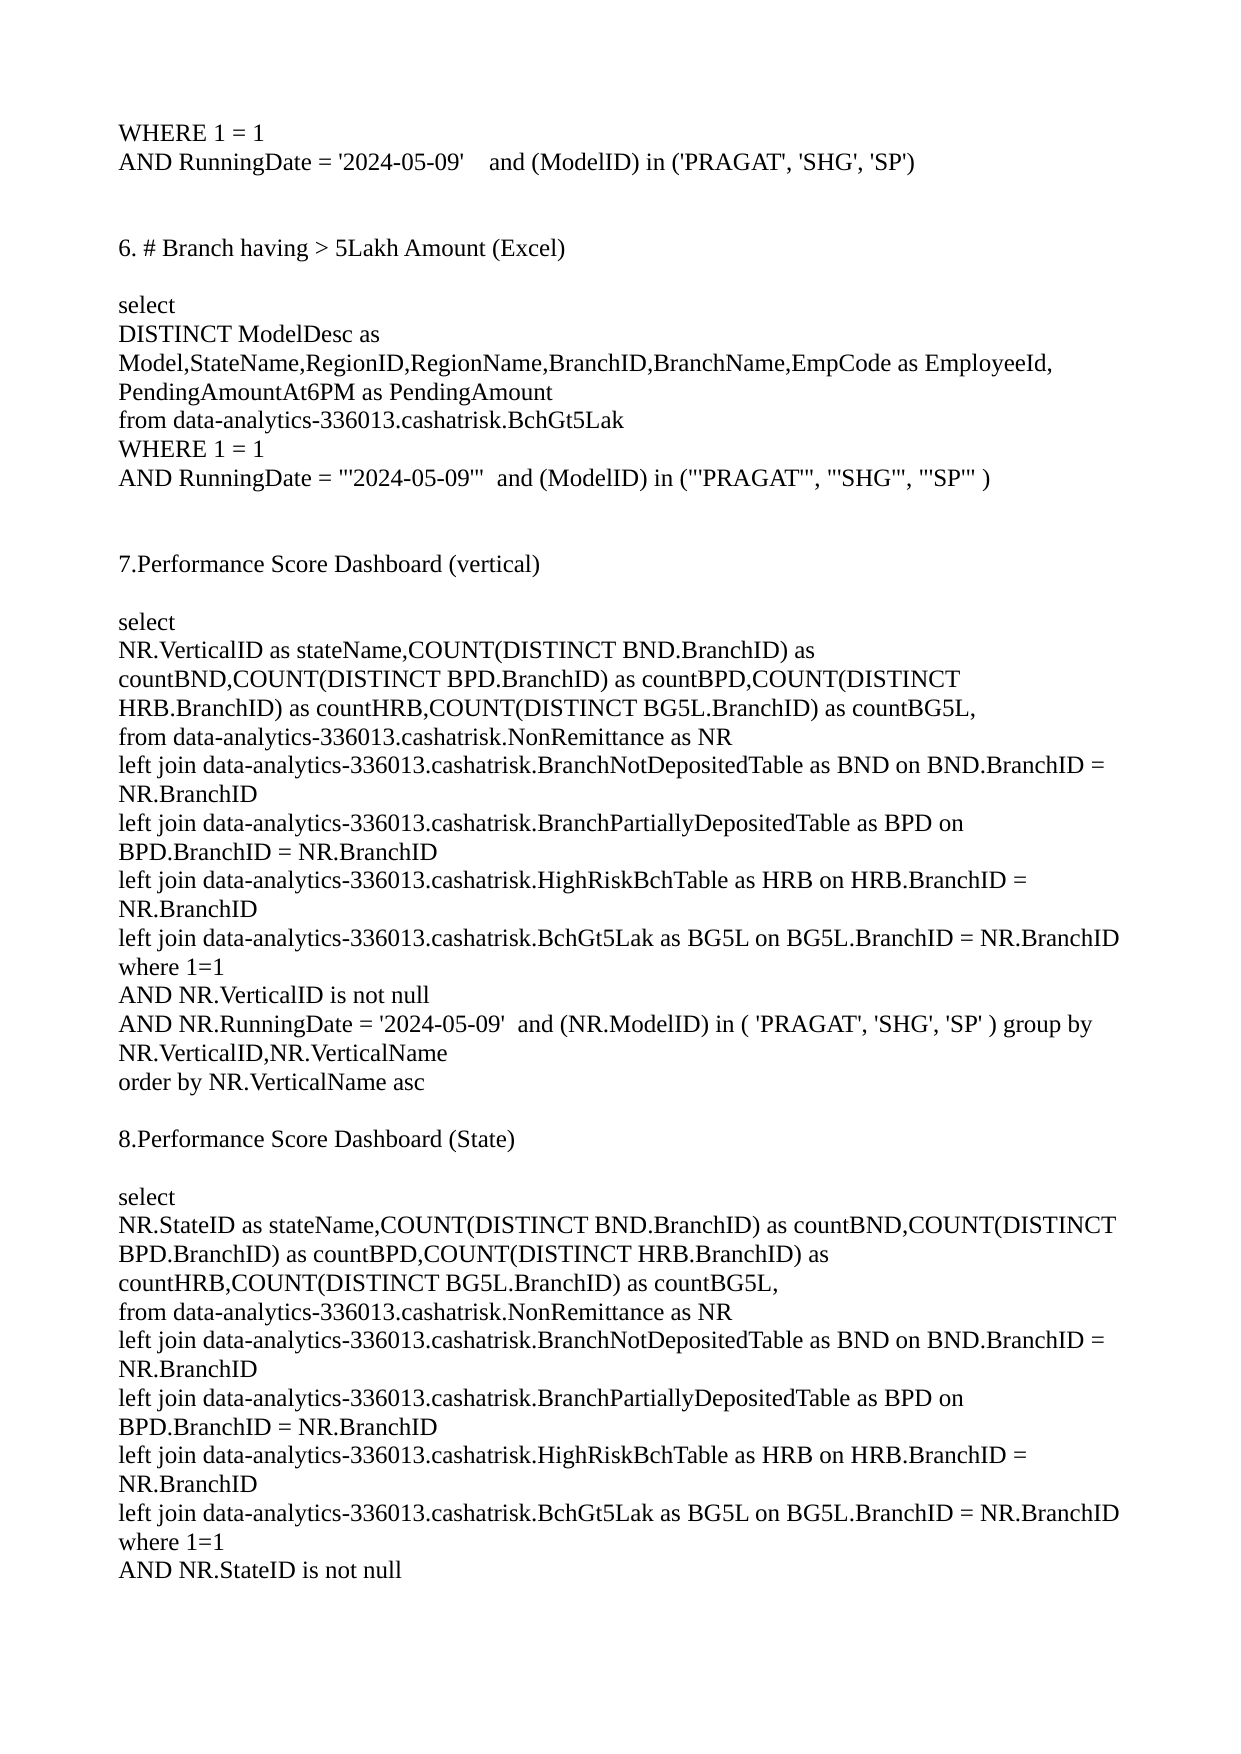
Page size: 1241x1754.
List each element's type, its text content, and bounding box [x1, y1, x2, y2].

text AND RunningDate = "'2024-05-09'" and (ModelID) in ("'PRAGAT'", "'SHG'", "'SP'" ) [118, 463, 1122, 492]
text 6. # Branch having > 5Lakh Amount (Excel) [118, 233, 1122, 262]
text from data-analytics-336013.cashatrisk.BchGt5Lak [118, 406, 1122, 434]
text PendingAmountAt6PM as PendingAmount [118, 377, 1122, 406]
text order by NR.VerticalName asc [118, 1067, 1122, 1096]
text left join data-analytics-336013.cashatrisk.BranchNotDepositedTable as BND on BND.BranchID = NR.BranchID [118, 1326, 1122, 1383]
text 7.Performance Score Dashboard (vertical) [118, 549, 1122, 578]
text left join data-analytics-336013.cashatrisk.BchGt5Lak as BG5L on BG5L.BranchID = NR.BranchID [118, 923, 1122, 952]
text AND RunningDate = '2024-05-09' and (ModelID) in ('PRAGAT', 'SHG', 'SP') [118, 147, 1122, 176]
text left join data-analytics-336013.cashatrisk.BranchPartiallyDepositedTable as BPD on BPD.BranchID = NR.BranchID [118, 1383, 1122, 1441]
text left join data-analytics-336013.cashatrisk.HighRiskBchTable as HRB on HRB.BranchID = NR.BranchID [118, 1441, 1122, 1498]
text where 1=1 [118, 952, 1122, 981]
text WHERE 1 = 1 [118, 434, 1122, 463]
text left join data-analytics-336013.cashatrisk.HighRiskBchTable as HRB on HRB.BranchID = NR.BranchID [118, 866, 1122, 923]
text from data-analytics-336013.cashatrisk.NonRemittance as NR [118, 722, 1122, 751]
text NR.VerticalID as stateName,COUNT(DISTINCT BND.BranchID) as countBND,COUNT(DISTINCT BPD.BranchID) as countBPD,COUNT(DISTINCT HRB.BranchID) as countHRB,COUNT(DISTINCT BG5L.BranchID) as countBG5L, [118, 636, 1122, 722]
text where 1=1 [118, 1527, 1122, 1556]
text WHERE 1 = 1 [118, 118, 1122, 147]
text select [118, 607, 1122, 636]
text 8.Performance Score Dashboard (State) [118, 1124, 1122, 1153]
text select [118, 291, 1122, 319]
text NR.StateID as stateName,COUNT(DISTINCT BND.BranchID) as countBND,COUNT(DISTINCT BPD.BranchID) as countBPD,COUNT(DISTINCT HRB.BranchID) as countHRB,COUNT(DISTINCT BG5L.BranchID) as countBG5L, [118, 1211, 1122, 1297]
text AND NR.StateID is not null [118, 1556, 1122, 1584]
text left join data-analytics-336013.cashatrisk.BranchNotDepositedTable as BND on BND.BranchID = NR.BranchID [118, 751, 1122, 808]
text AND NR.RunningDate = '2024-05-09' and (NR.ModelID) in ( 'PRAGAT', 'SHG', 'SP' ) group by NR.VerticalID,NR.VerticalName [118, 1009, 1122, 1067]
text left join data-analytics-336013.cashatrisk.BchGt5Lak as BG5L on BG5L.BranchID = NR.BranchID [118, 1498, 1122, 1527]
text DISTINCT ModelDesc as Model,StateName,RegionID,RegionName,BranchID,BranchName,EmpCode as EmployeeId, [118, 319, 1122, 377]
text select [118, 1182, 1122, 1211]
text AND NR.VerticalID is not null [118, 981, 1122, 1009]
text left join data-analytics-336013.cashatrisk.BranchPartiallyDepositedTable as BPD on BPD.BranchID = NR.BranchID [118, 808, 1122, 866]
text from data-analytics-336013.cashatrisk.NonRemittance as NR [118, 1297, 1122, 1326]
